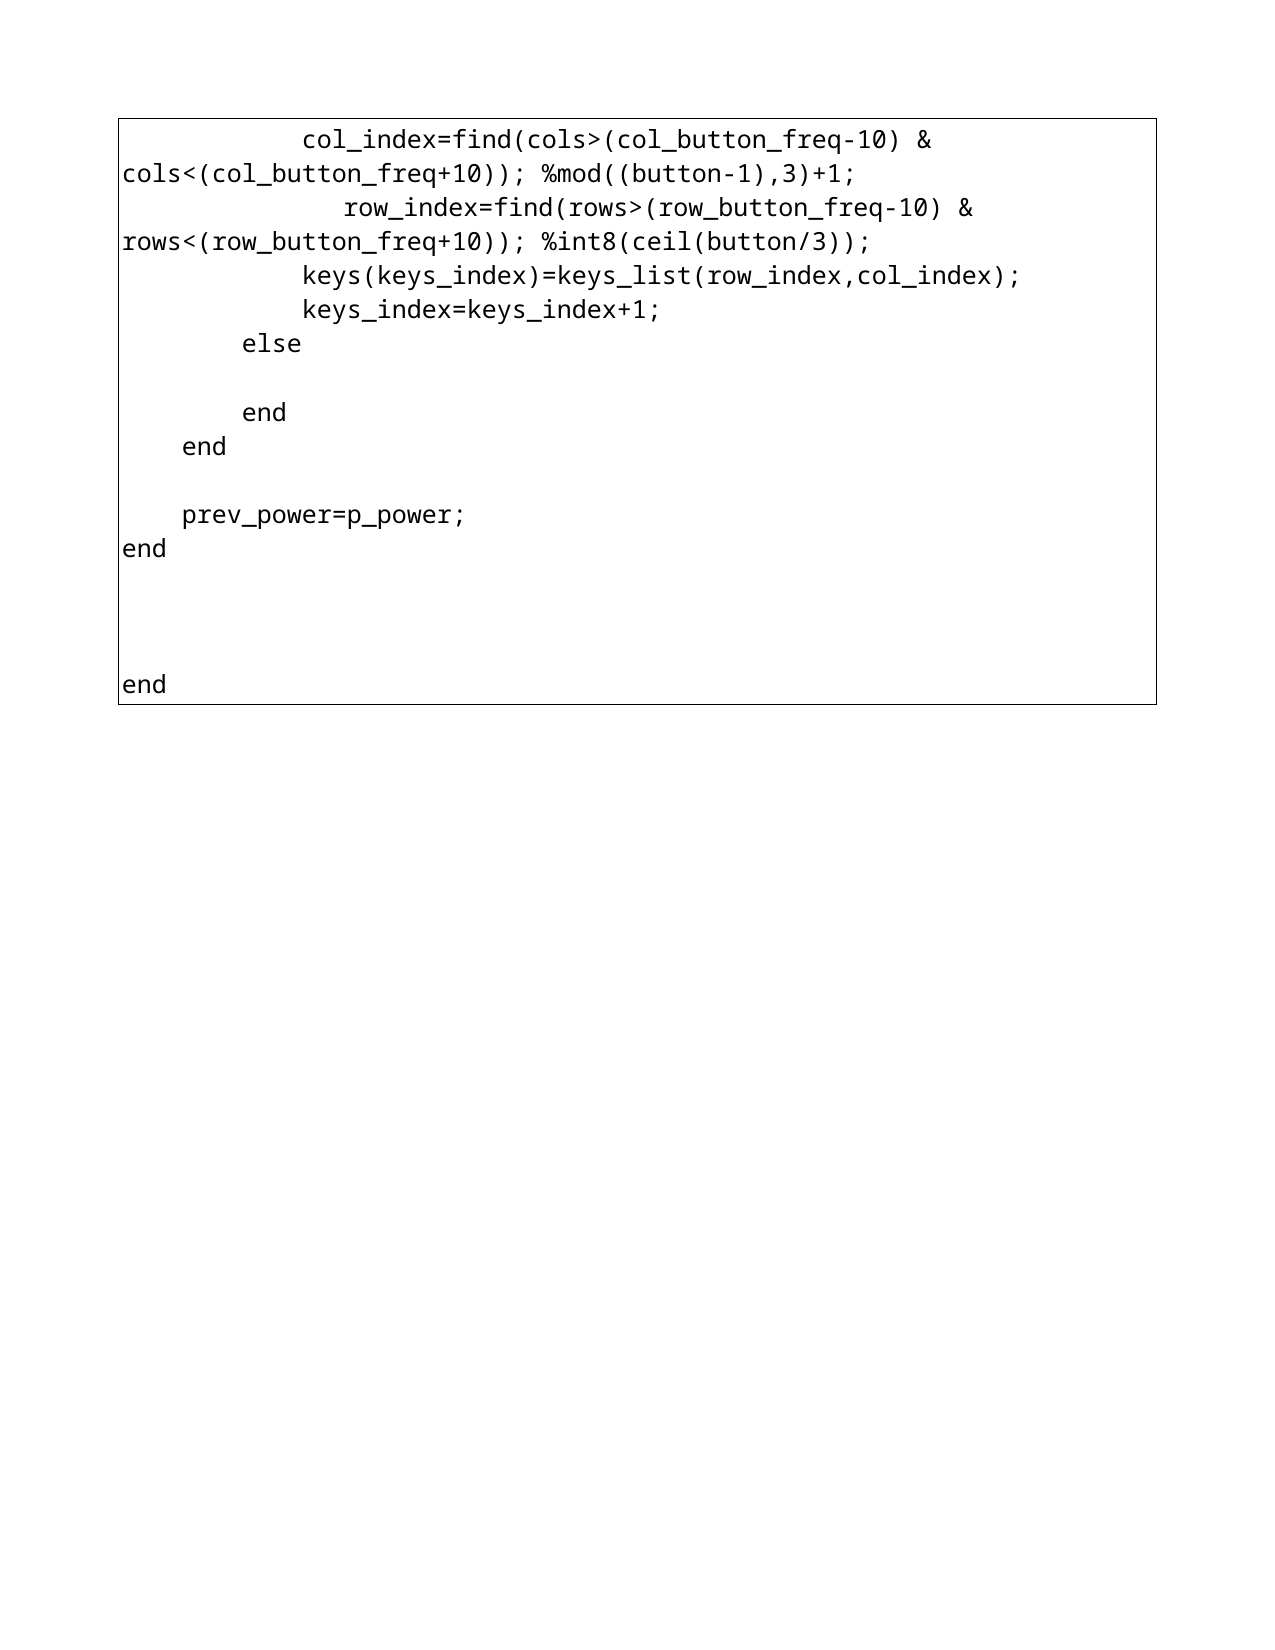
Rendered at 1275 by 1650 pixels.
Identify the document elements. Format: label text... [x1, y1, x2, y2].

text keys_index=keys_index+1; [119, 288, 1156, 322]
text end [119, 663, 1156, 704]
text row_index=find(rows>(row_button_freq-10) & rows<(row_button_freq+10)); %int8(ceil(button/3)); [119, 186, 1156, 254]
text prev_power=p_power; [119, 493, 1156, 527]
text else [119, 322, 1156, 360]
text col_index=find(cols>(col_button_freq-10) & cols<(col_button_freq+10)); %mod((button-1),3)+1; [119, 119, 1156, 186]
text end [119, 391, 1156, 425]
text end [119, 527, 1156, 564]
text keys(keys_index)=keys_list(row_index,col_index); [119, 254, 1156, 288]
text end [119, 425, 1156, 462]
